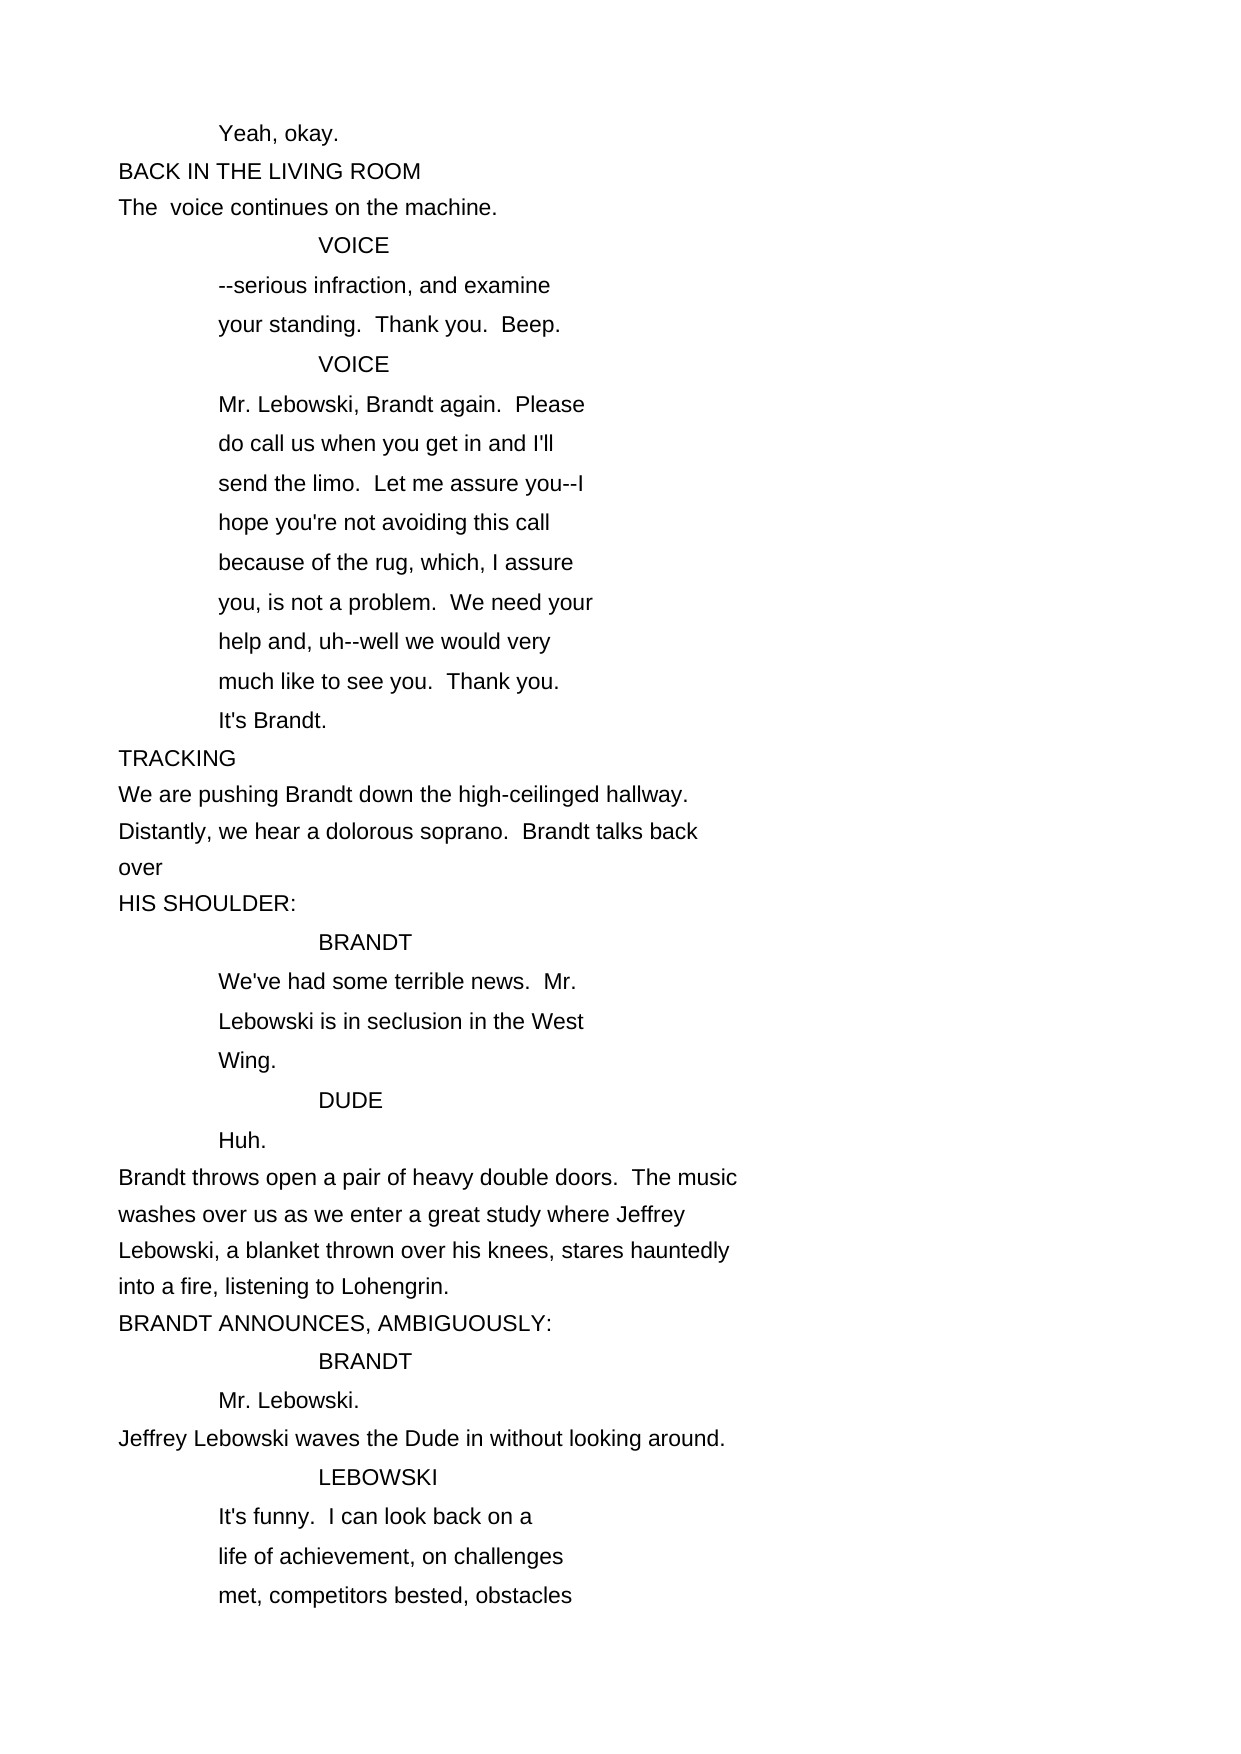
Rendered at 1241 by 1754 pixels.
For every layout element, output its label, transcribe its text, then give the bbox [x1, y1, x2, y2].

text Lebowski, a blanket thrown over his knees, stares hauntedly [118, 1237, 1122, 1263]
text Brandt throws open a pair of heavy double doors. The music [118, 1164, 1122, 1191]
text Wing. [118, 1046, 1122, 1074]
text your standing. Thank you. Beep. [118, 309, 1122, 338]
text hope you're not avoiding this call [118, 507, 1122, 536]
text The voice continues on the machine. [118, 194, 1122, 220]
text because of the rug, which, I assure [118, 547, 1122, 576]
text help and, uh--well we would very [118, 626, 1122, 655]
text LEBOWSKI [118, 1462, 1122, 1490]
text VOICE [118, 349, 1122, 378]
text met, competitors bested, obstacles [118, 1580, 1122, 1609]
text Distantly, we hear a dolorous soprano. Brandt talks back [118, 818, 1122, 844]
text Mr. Lebowski, Brandt again. Please [118, 389, 1122, 417]
text BACK IN THE LIVING ROOM [118, 158, 1122, 184]
text over [118, 854, 1122, 880]
text you, is not a problem. We need your [118, 587, 1122, 615]
text VOICE [118, 230, 1122, 259]
text --serious infraction, and examine [118, 270, 1122, 299]
text BRANDT [118, 1346, 1122, 1375]
text BRANDT [118, 927, 1122, 956]
text HIS SHOULDER: [118, 890, 1122, 917]
text BRANDT ANNOUNCES, AMBIGUOUSLY: [118, 1310, 1122, 1336]
text do call us when you get in and I'll [118, 428, 1122, 457]
text It's funny. I can look back on a [118, 1501, 1122, 1530]
text It's Brandt. [118, 705, 1122, 734]
text Mr. Lebowski. [118, 1386, 1122, 1414]
text much like to see you. Thank you. [118, 666, 1122, 694]
text send the limo. Let me assure you--I [118, 468, 1122, 497]
text We are pushing Brandt down the high-ceilinged hallway. [118, 781, 1122, 808]
text Huh. [118, 1125, 1122, 1153]
text TRACKING [118, 745, 1122, 771]
text We've had some terrible news. Mr. [118, 966, 1122, 995]
text Jeffrey Lebowski waves the Dude in without looking around. [118, 1425, 1122, 1452]
text into a fire, listening to Lohengrin. [118, 1273, 1122, 1300]
text washes over us as we enter a great study where Jeffrey [118, 1201, 1122, 1227]
text life of achievement, on challenges [118, 1541, 1122, 1569]
text DUDE [118, 1085, 1122, 1114]
text Yeah, okay. [118, 118, 1122, 147]
text Lebowski is in seclusion in the West [118, 1006, 1122, 1035]
